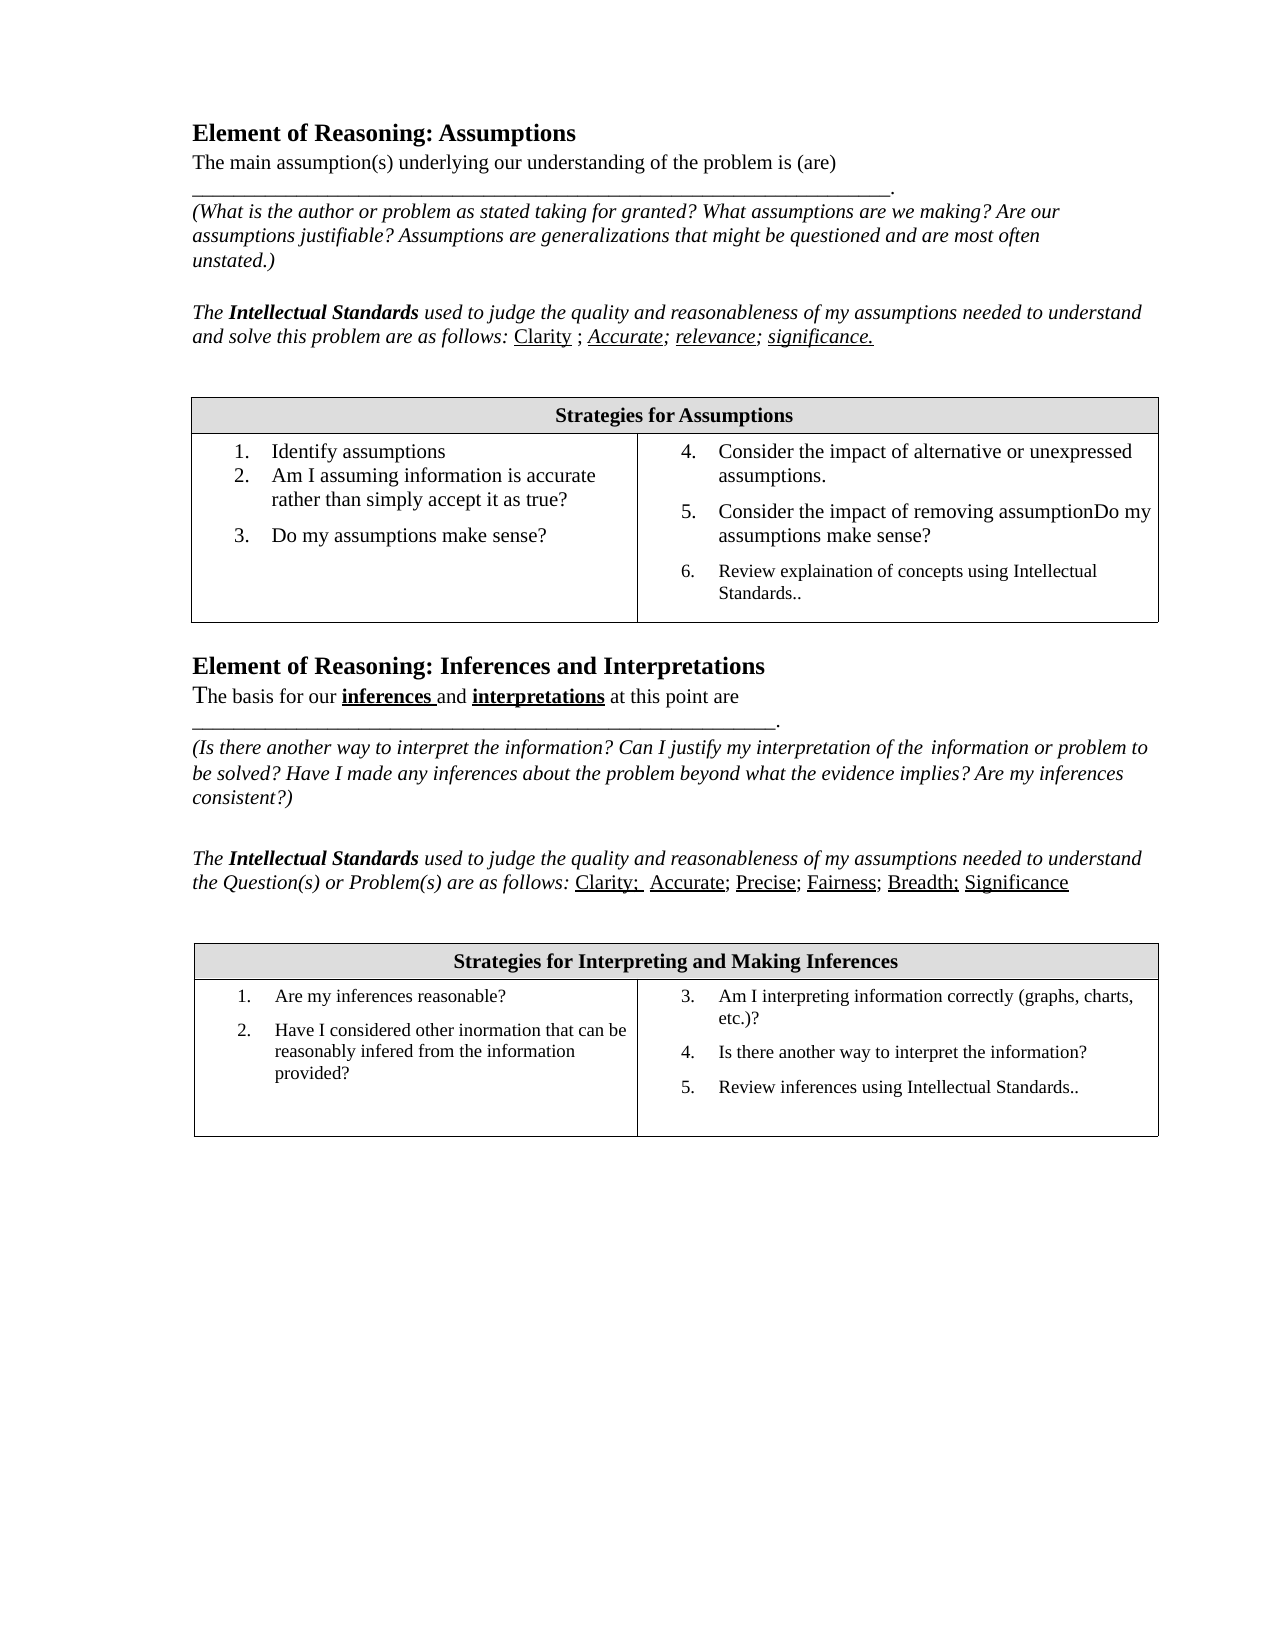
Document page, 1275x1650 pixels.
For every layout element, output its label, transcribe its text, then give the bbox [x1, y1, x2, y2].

table_cell Identify assumptions Am I assuming information is accurate rather than simply accept it as true? Do my assumptions make sense? [192, 434, 637, 622]
text The Intellectual Standards used to judge the quality and reasonableness of my assumptions needed to understand the Question(s) or Problem(s) are as follows: Clarity; Accurate; Precise; Fairness; Breadth; Significance [118, 846, 1157, 894]
text The Intellectual Standards used to judge the quality and reasonableness of my assumptions needed to understand and solve this problem are as follows: Clarity ; Accurate; relevance; significance. [118, 300, 1157, 348]
table_header Strategies for Interpreting and Making Inferences [195, 944, 1158, 978]
text The main assumption(s) underlying our understanding of the problem is (are) ___________________________________________________________________. [118, 147, 1157, 199]
text Element of Reasoning: Assumptions [118, 118, 1157, 147]
text (Is there another way to interpret the information? Can I justify my interpretation of the information or problem to be solved? Have I made any inferences about the problem beyond what the evidence implies? Are my inferences consistent?) [118, 732, 1157, 809]
table_cell Consider the impact of alternative or unexpressed assumptions. Consider the impact of removing assumptionDo my assumptions make sense? Review explaination of concepts using Intellectual Standards.. [638, 434, 1158, 622]
table_cell Are my inferences reasonable? Have I considered other inormation that can be reasonably infered from the information provided? [195, 980, 637, 1136]
text Element of Reasoning: Inferences and Interpretations [118, 651, 1157, 680]
table_header Strategies for Assumptions [192, 398, 1158, 433]
text The basis for our inferences and interpretations at this point are ________________________________________________________. [118, 680, 1157, 732]
table_cell Am I interpreting information correctly (graphs, charts, etc.)? Is there another way to interpret the information? Review inferences using Intellectual Standards.. [638, 980, 1158, 1136]
text (What is the author or problem as stated taking for granted? What assumptions are we making? Are our assumptions justifiable? Assumptions are generalizations that might be questioned and are most often unstated.) [118, 199, 1157, 272]
